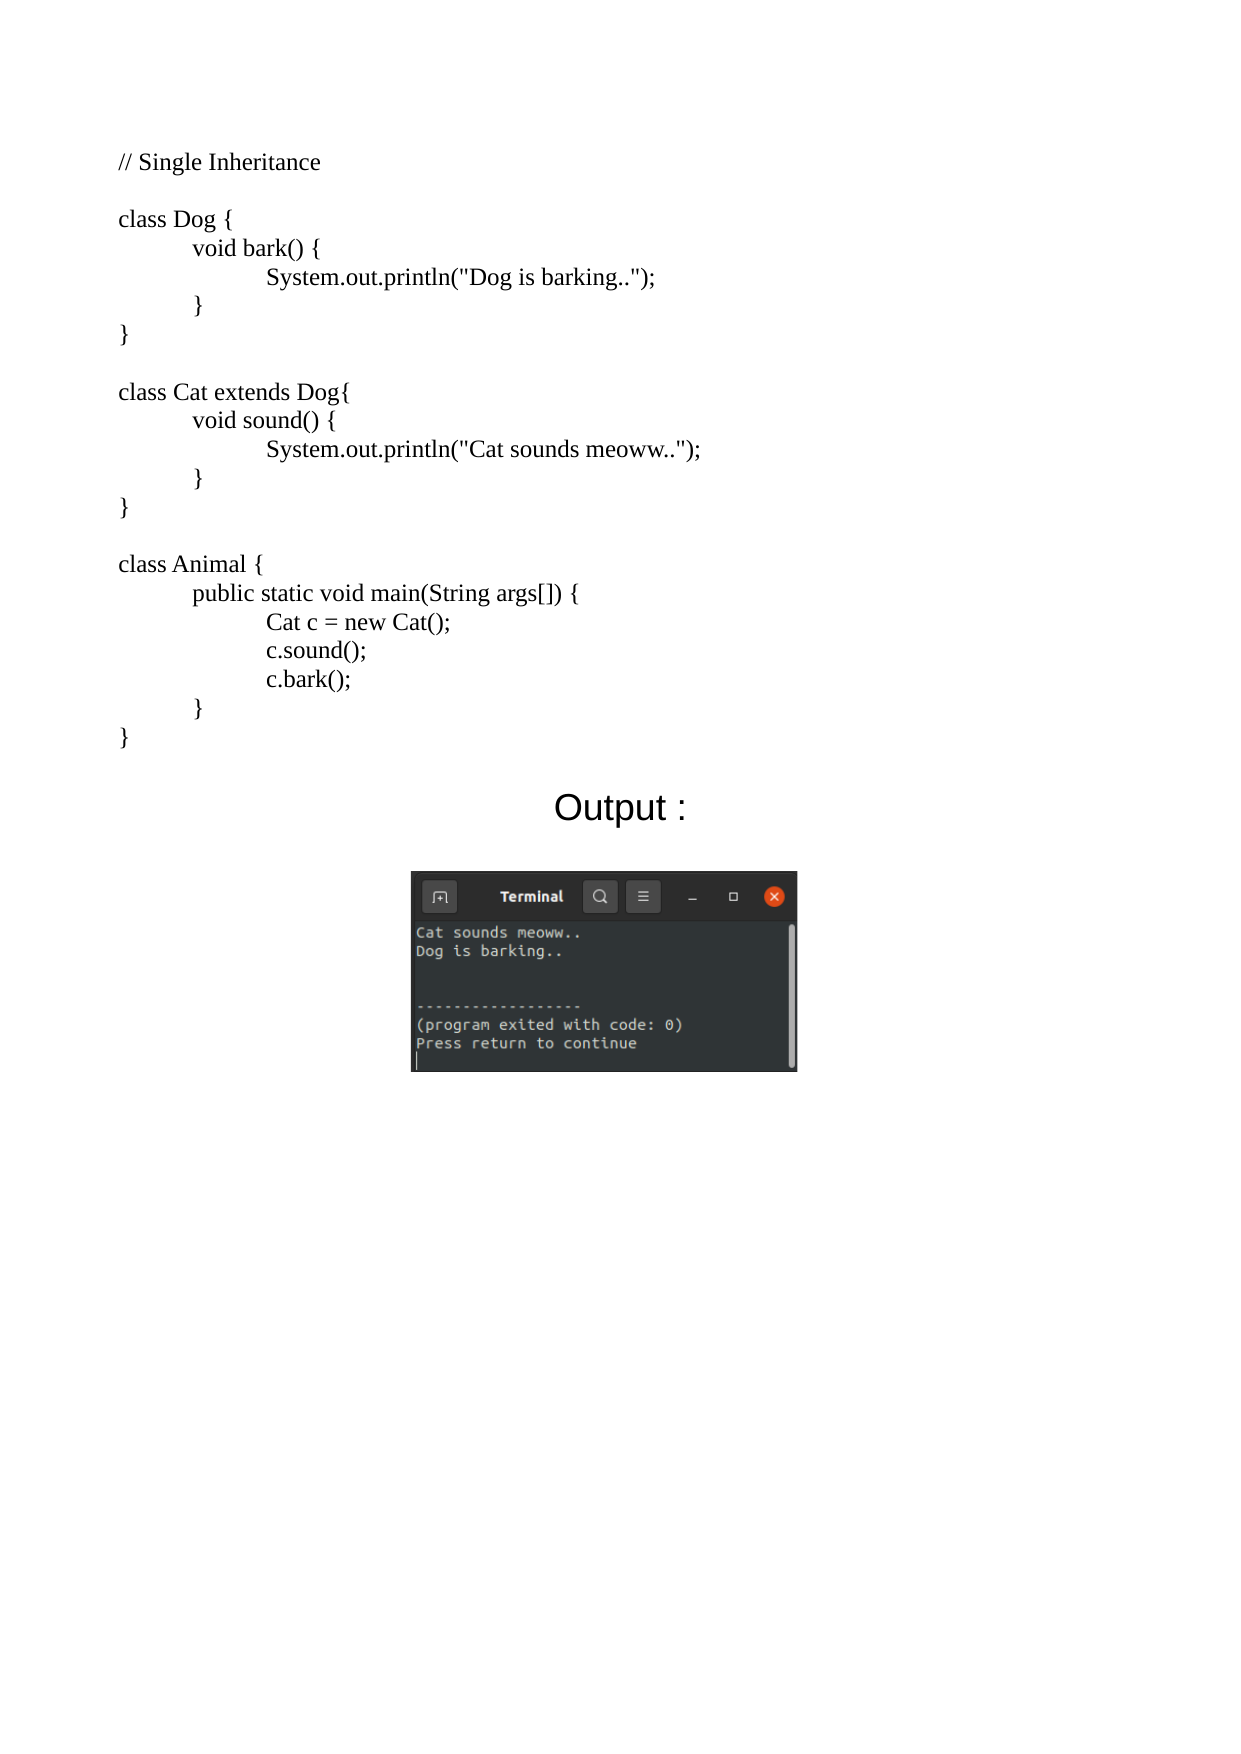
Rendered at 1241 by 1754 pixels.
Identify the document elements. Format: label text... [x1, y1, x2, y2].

text // Single Inheritance [118, 147, 1122, 176]
text c.sound(); [118, 636, 1122, 664]
text c.bark(); [118, 664, 1122, 693]
text Cat c = new Cat(); [118, 607, 1122, 636]
text } [118, 492, 1122, 521]
text } [118, 463, 1122, 492]
text System.out.println("Cat sounds meoww.."); [118, 434, 1122, 463]
text class Cat extends Dog{ [118, 377, 1122, 406]
text } [118, 722, 1122, 751]
text } [118, 319, 1122, 348]
text } [118, 693, 1122, 722]
picture [410, 871, 798, 1072]
text void bark() { [118, 233, 1122, 262]
text void sound() { [118, 406, 1122, 434]
text public static void main(String args[]) { [118, 578, 1122, 607]
text class Animal { [118, 549, 1122, 578]
text System.out.println("Dog is barking.."); [118, 262, 1122, 291]
subtitle Output : [118, 786, 1122, 829]
text } [118, 291, 1122, 319]
text class Dog { [118, 204, 1122, 233]
